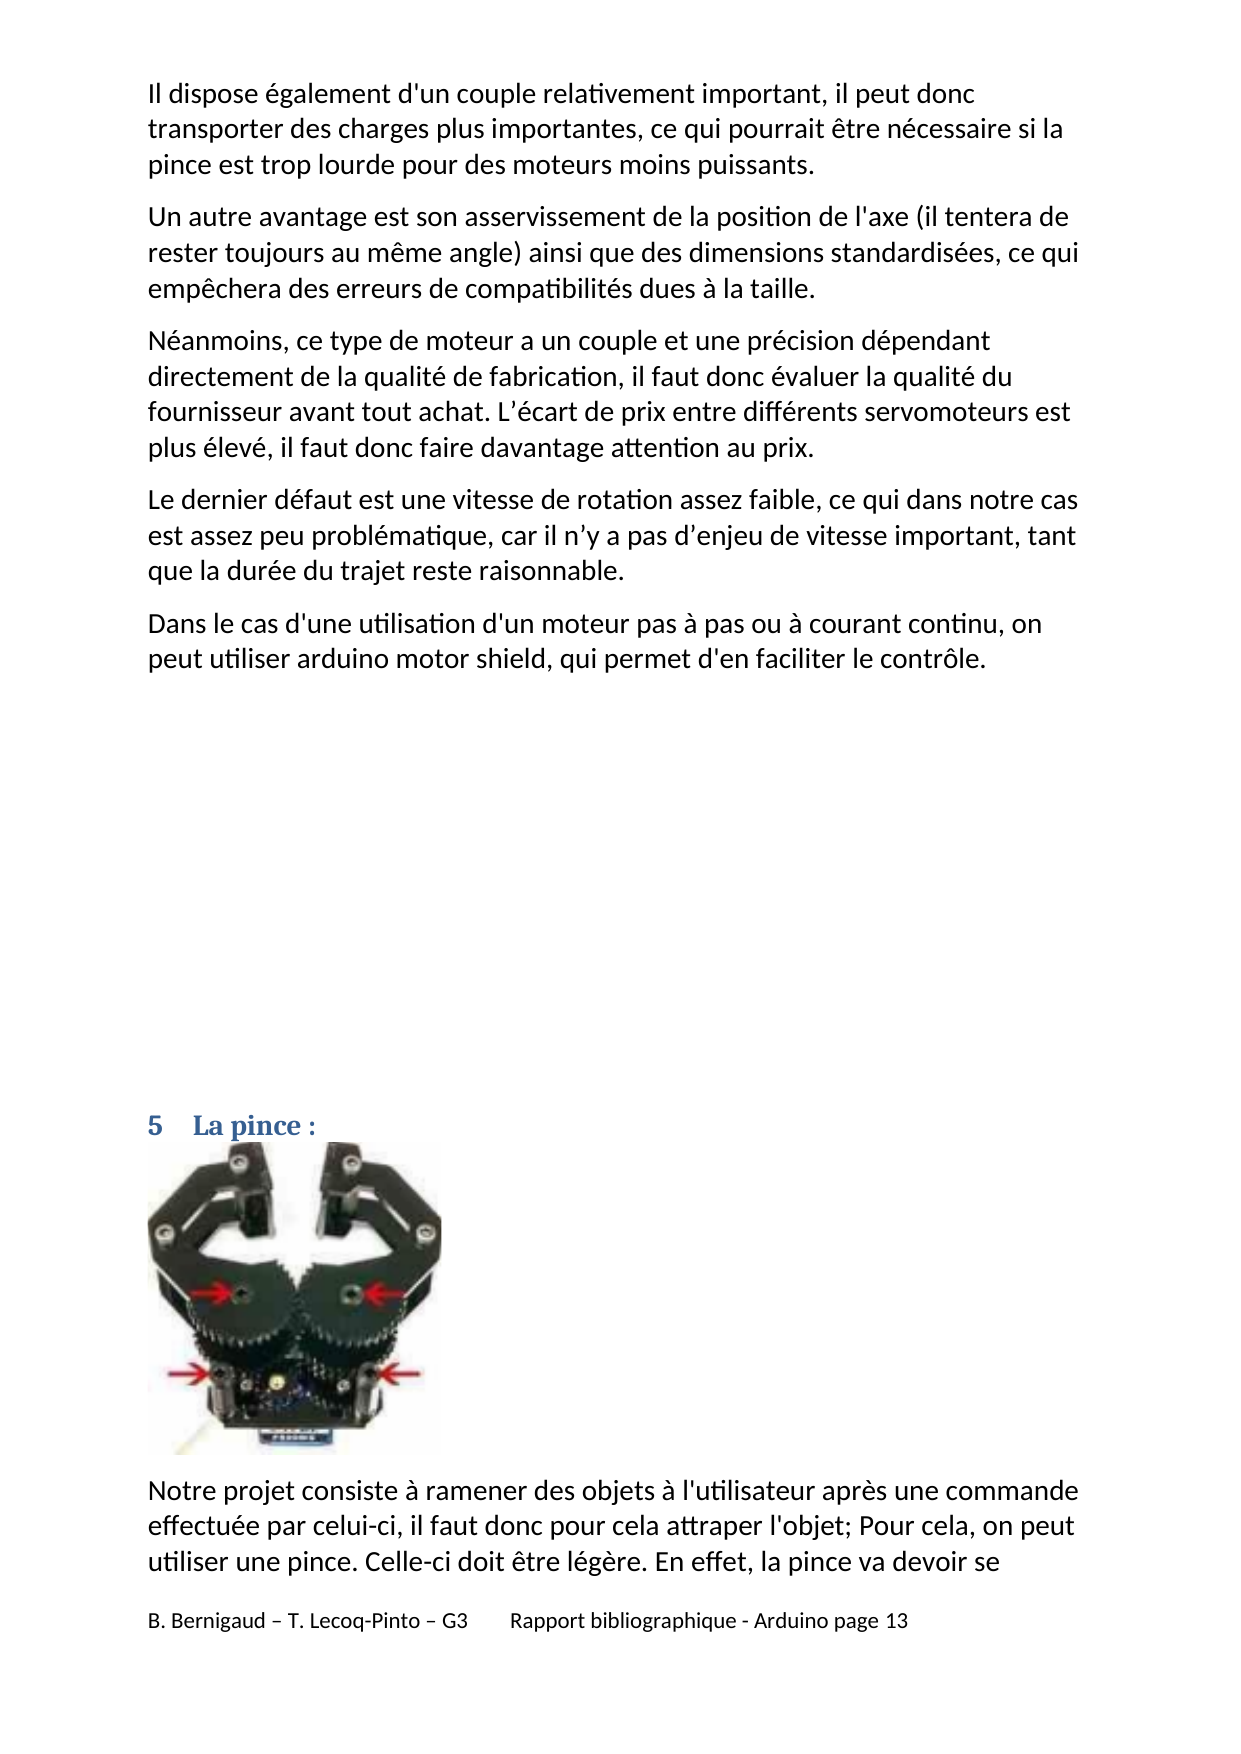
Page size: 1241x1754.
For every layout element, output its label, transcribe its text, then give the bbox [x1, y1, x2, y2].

text Notre projet consiste à ramener des objets à l'utilisateur après une commande effectuée par celui-ci, il faut donc pour cela attraper l'objet; Pour cela, on peut utiliser une pince. Celle-ci doit être légère. En effet, la pince va devoir se [148, 1472, 1093, 1578]
text Néanmoins, ce type de moteur a un couple et une précision dépendant directement de la qualité de fabrication, il faut donc évaluer la qualité du fournisseur avant tout achat. L’écart de prix entre différents servomoteurs est plus élevé, il faut donc faire davantage attention au prix. [148, 322, 1093, 464]
text Un autre avantage est son asservissement de la position de l'axe (il tentera de rester toujours au même angle) ainsi que des dimensions standardisées, ce qui empêchera des erreurs de compatibilités dues à la taille. [148, 198, 1093, 305]
text Dans le cas d'une utilisation d'un moteur pas à pas ou à courant continu, on peut utiliser arduino motor shield, qui permet d'en faciliter le contrôle. [148, 605, 1093, 676]
text Le dernier défaut est une vitesse de rotation assez faible, ce qui dans notre cas est assez peu problématique, car il n’y a pas d’enjeu de vitesse important, tant que la durée du trajet reste raisonnable. [148, 481, 1093, 588]
text Il dispose également d'un couple relativement important, il peut donc transporter des charges plus importantes, ce qui pourrait être nécessaire si la pince est trop lourde pour des moteurs moins puissants. [148, 75, 1093, 182]
subtitle La pince : [148, 1109, 1093, 1142]
